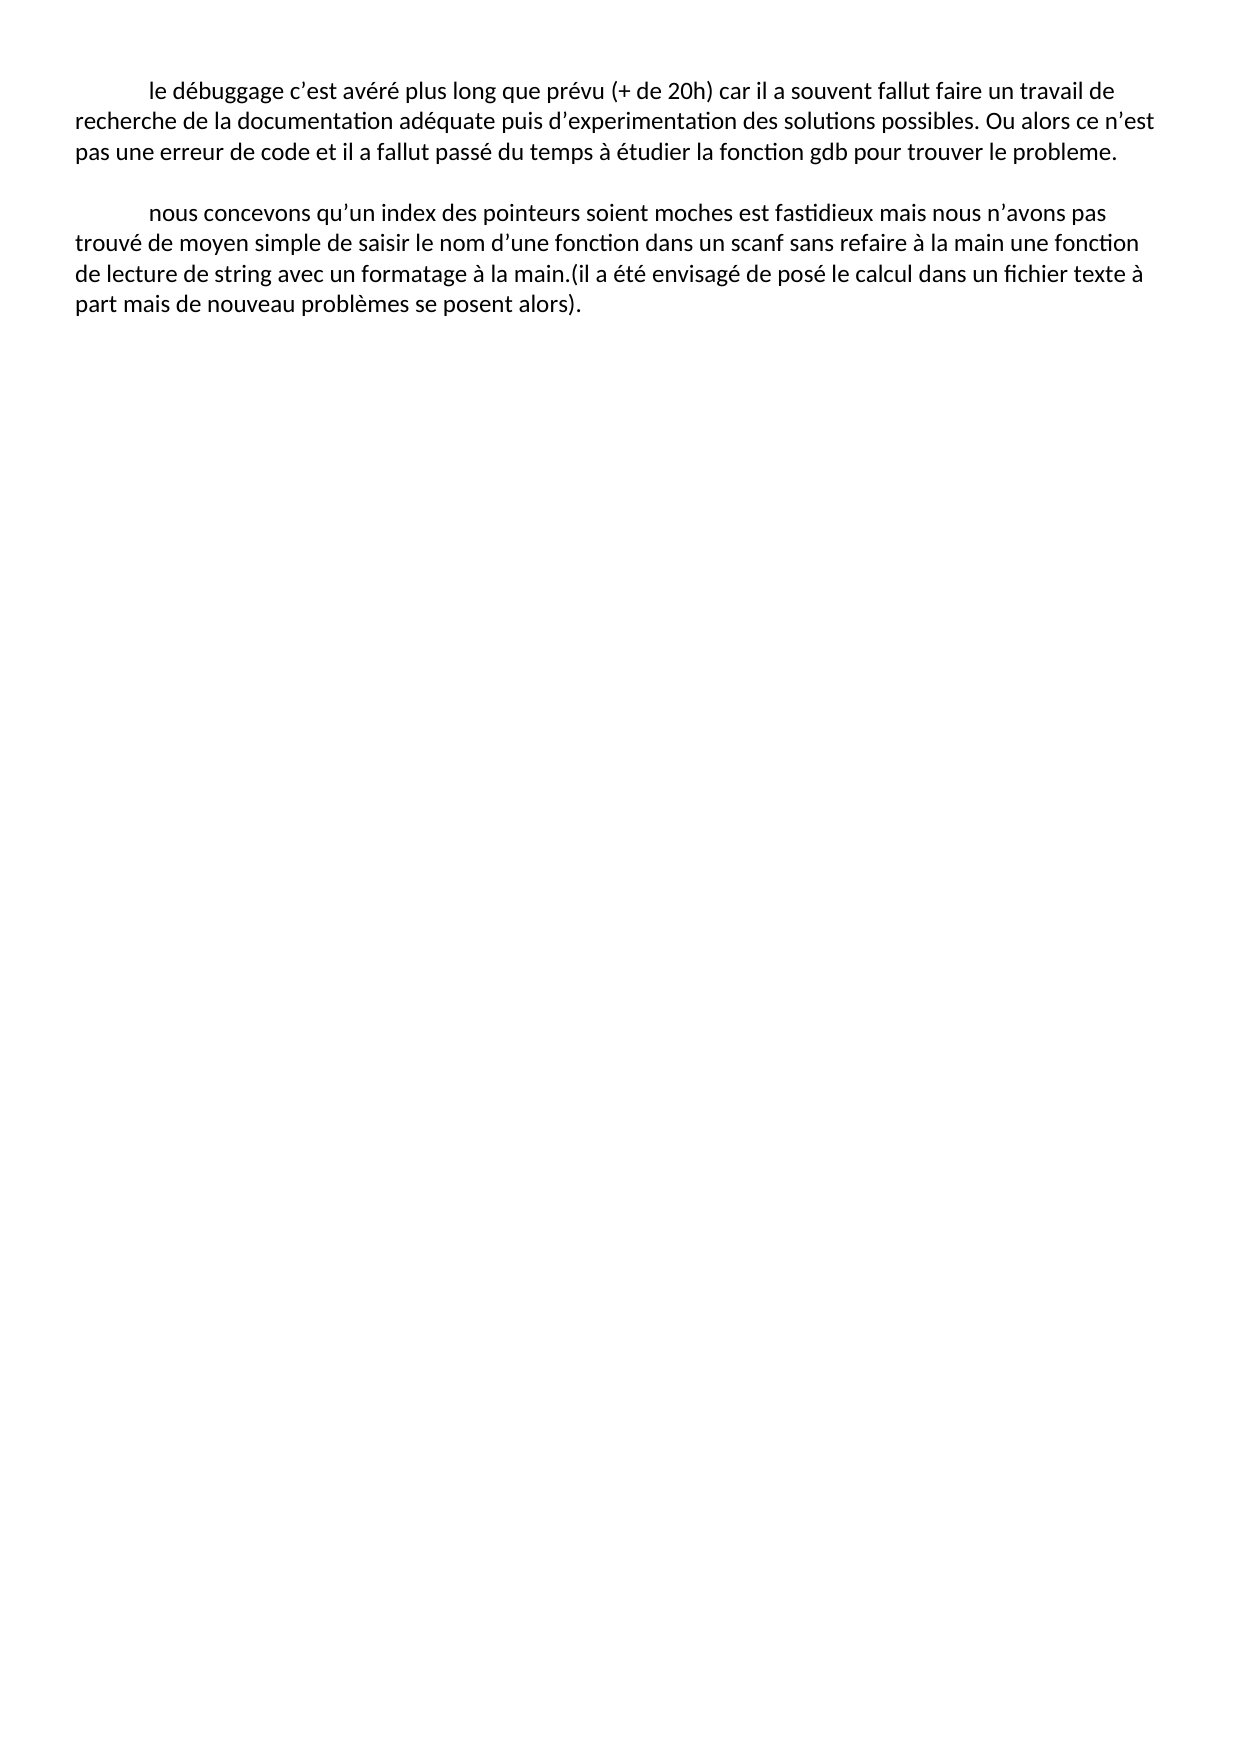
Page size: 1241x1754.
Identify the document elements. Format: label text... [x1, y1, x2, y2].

text nous concevons qu’un index des pointeurs soient moches est fastidieux mais nous n’avons pas trouvé de moyen simple de saisir le nom d’une fonction dans un scanf sans refaire à la main une fonction de lecture de string avec un formatage à la main.(il a été envisagé de posé le calcul dans un fichier texte à part mais de nouveau problèmes se posent alors). [75, 197, 1171, 319]
text le débuggage c’est avéré plus long que prévu (+ de 20h) car il a souvent fallut faire un travail de recherche de la documentation adéquate puis d’experimentation des solutions possibles. Ou alors ce n’est pas une erreur de code et il a fallut passé du temps à étudier la fonction gdb pour trouver le probleme. [75, 75, 1171, 167]
